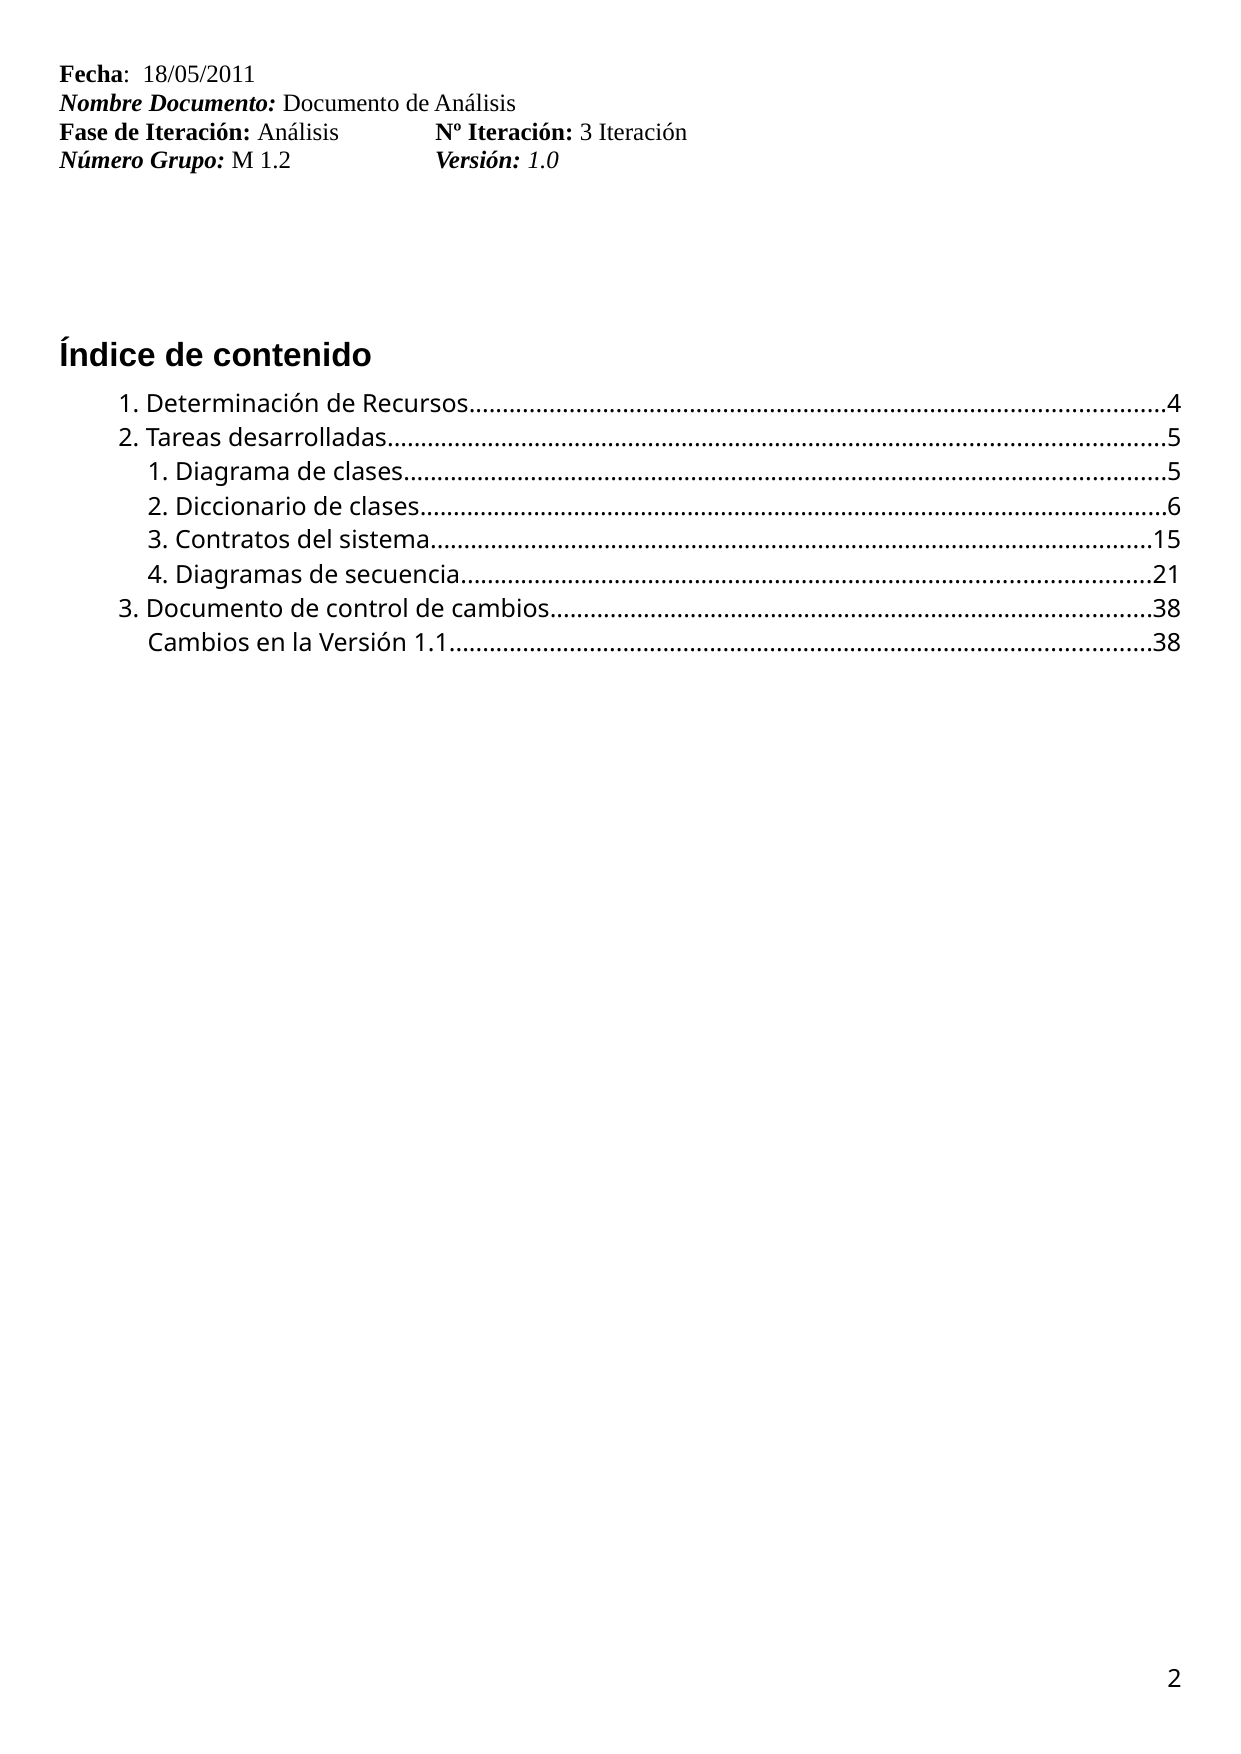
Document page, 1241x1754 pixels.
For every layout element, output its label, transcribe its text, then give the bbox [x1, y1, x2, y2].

text 2. Tareas desarrolladas 5 [118, 420, 1181, 454]
text 2. Diccionario de clases 6 [147, 488, 1181, 522]
text 3. Contratos del sistema 15 [147, 522, 1181, 556]
text 1. Determinación de Recursos 4 [118, 386, 1181, 420]
text Cambios en la Versión 1.1 38 [147, 624, 1181, 658]
text 1. Diagrama de clases 5 [147, 454, 1181, 488]
text 4. Diagramas de secuencia 21 [147, 556, 1181, 590]
subtitle Índice de contenido [59, 335, 1181, 373]
text 3. Documento de control de cambios 38 [118, 590, 1181, 624]
